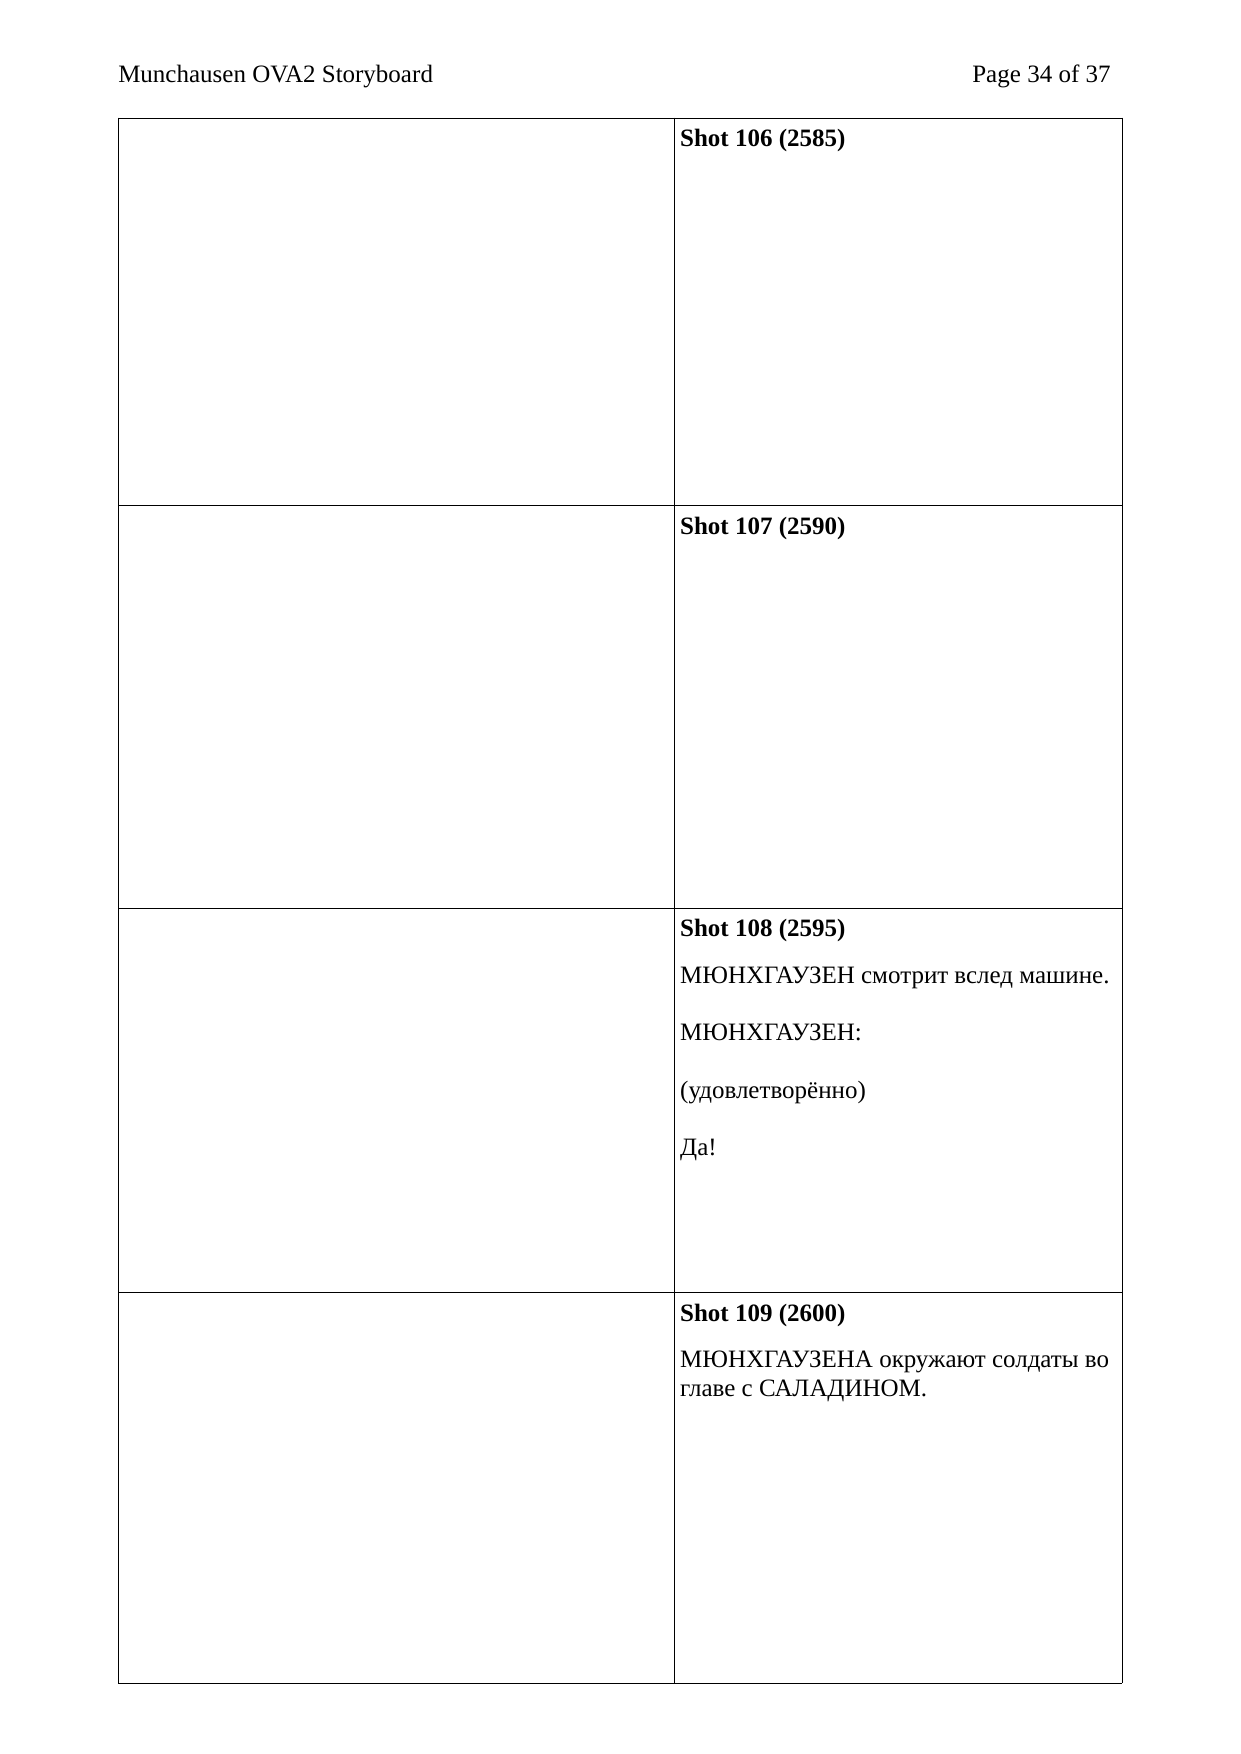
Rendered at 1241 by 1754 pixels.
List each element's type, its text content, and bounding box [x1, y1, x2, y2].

table_cell Shot 108 (2595) МЮНХГАУЗЕН смотрит вслед машине. МЮНХГАУЗЕН: (удовлетворённо) Да! [675, 909, 1122, 1292]
table_cell [119, 119, 674, 505]
table_cell [119, 909, 674, 1292]
table_cell [119, 1293, 674, 1683]
table_cell Shot 109 (2600) МЮНХГАУЗЕНА окружают солдаты во главе с САЛАДИНОМ. [675, 1293, 1122, 1683]
table_cell Shot 106 (2585) [675, 119, 1122, 505]
table_cell Shot 107 (2590) [675, 506, 1122, 907]
table_cell [119, 506, 674, 907]
